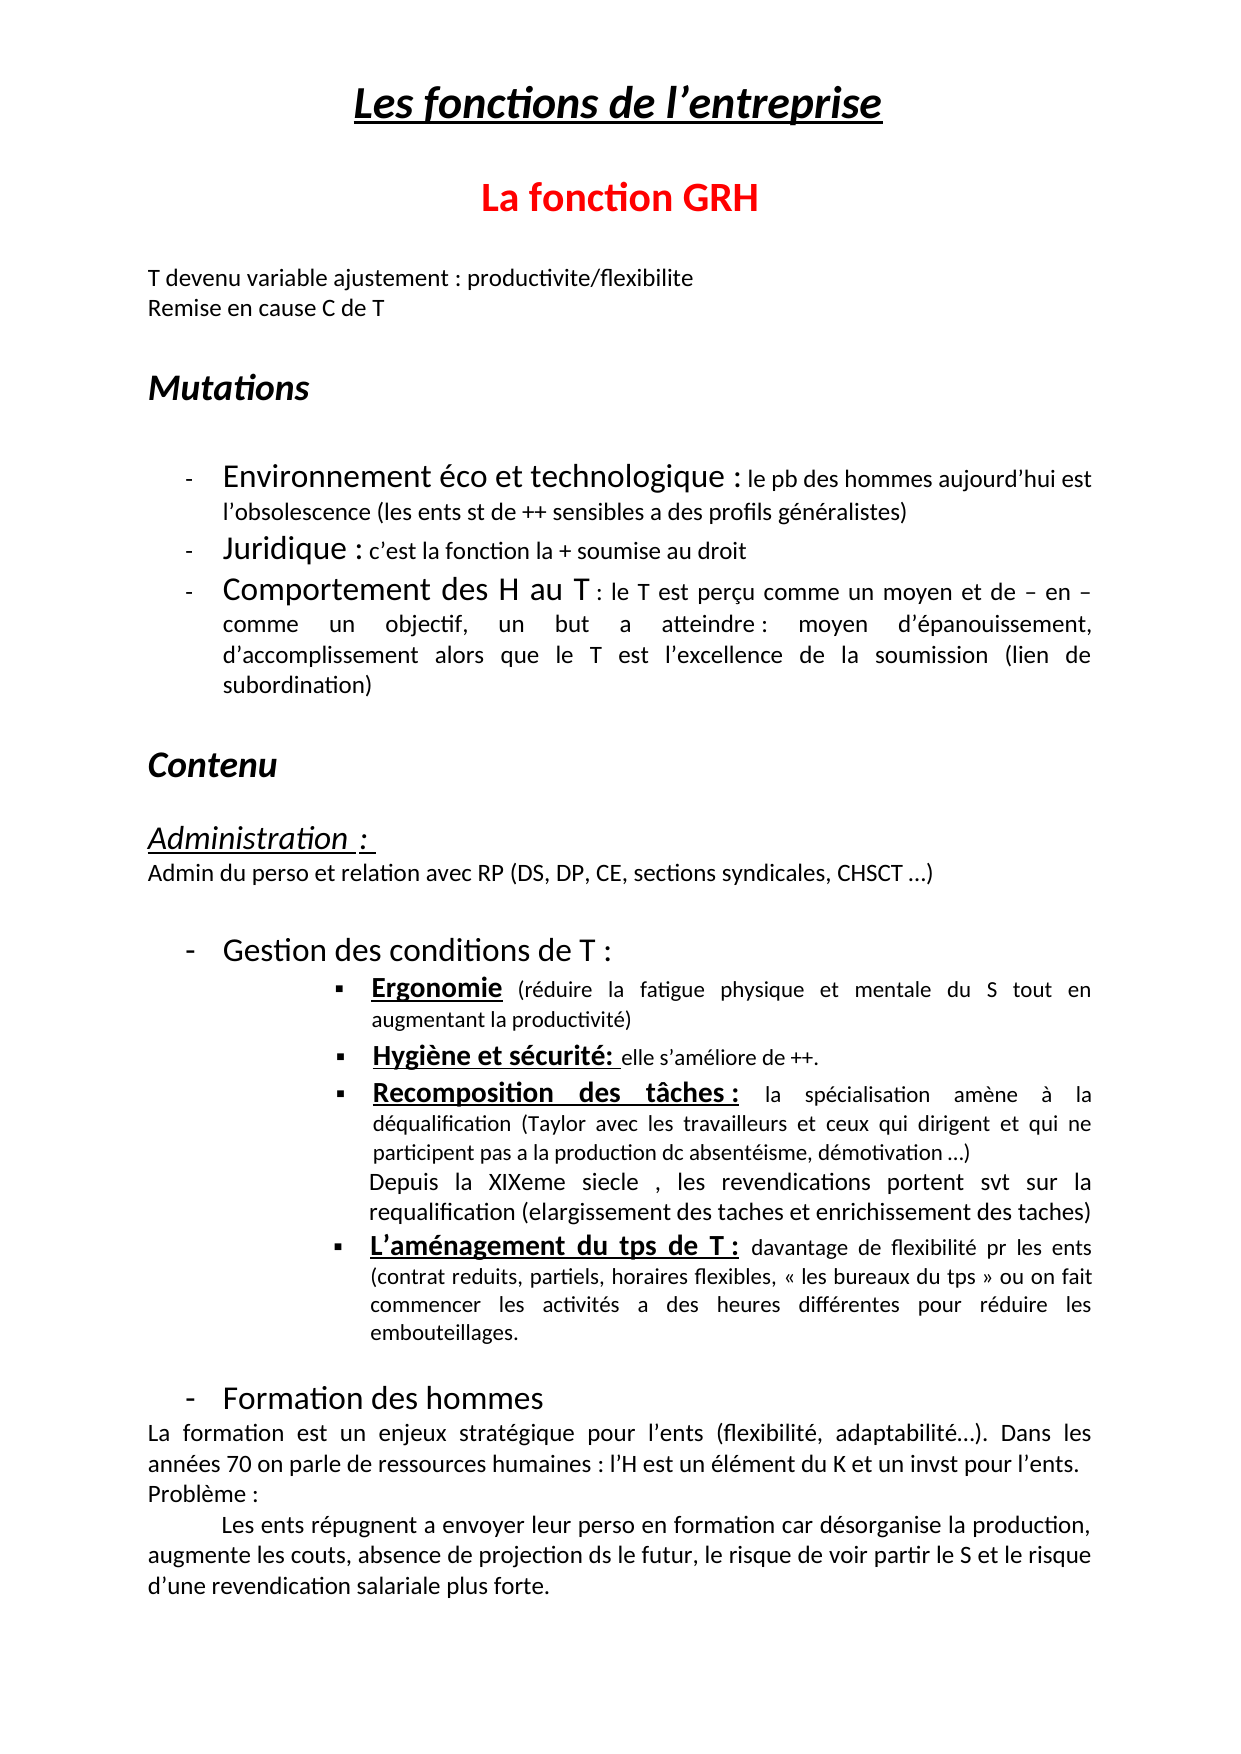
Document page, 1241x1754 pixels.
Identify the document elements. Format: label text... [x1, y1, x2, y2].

text Les ents répugnent a envoyer leur perso en formation car désorganise la production, augmente les couts, absence de projection ds le futur, le risque de voir partir le S et le risque d’une revendication salariale plus forte. [148, 1509, 1093, 1601]
list Formation des hommes [185, 1377, 1093, 1418]
list L’aménagement du tps de T : davantage de flexibilité pr les ents (contrat reduits, partiels, horaires flexibles, « les bureaux du tps » ou on fait commencer les activités a des heures différentes pour réduire les embouteillages. [333, 1227, 1093, 1346]
text T devenu variable ajustement : productivite/flexibilite [148, 262, 1093, 293]
text Depuis la XIXeme siecle , les revendications portent svt sur la requalification (elargissement des taches et enrichissement des taches) [369, 1166, 1093, 1227]
text Les fonctions de l’entreprise [148, 74, 1093, 130]
text Remise en cause C de T [148, 293, 1093, 323]
list Recomposition des tâches : la spécialisation amène à la déqualification (Taylor avec les travailleurs et ceux qui dirigent et qui ne participent pas a la production dc absentéisme, démotivation …) [335, 1074, 1093, 1166]
subtitle Administration : [148, 817, 1093, 858]
list Ergonomie (réduire la fatigue physique et mentale du S tout en augmentant la productivité) [334, 969, 1093, 1033]
subtitle Contenu [148, 741, 1093, 786]
list Gestion des conditions de T : [185, 929, 1093, 969]
subtitle Mutations [148, 364, 1093, 410]
list Hygiène et sécurité: elle s’améliore de ++. [335, 1033, 1093, 1074]
list Comportement des H au T : le T est perçu comme un moyen et de – en – comme un objectif, un but a atteindre : moyen d’épanouissement, d’accomplissement alors que le T est l’excellence de la soumission (lien de subordination) [185, 567, 1093, 700]
text Problème : [148, 1479, 1093, 1509]
text La fonction GRH [148, 171, 1093, 221]
list Juridique : c’est la fonction la + soumise au droit [185, 527, 1093, 567]
text Admin du perso et relation avec RP (DS, DP, CE, sections syndicales, CHSCT …) [148, 858, 1093, 888]
text La formation est un enjeux stratégique pour l’ents (flexibilité, adaptabilité…). Dans les années 70 on parle de ressources humaines : l’H est un élément du K et un invst pour l’ents. [148, 1418, 1093, 1479]
list Environnement éco et technologique : le pb des hommes aujourd’hui est l’obsolescence (les ents st de ++ sensibles a des profils généralistes) [185, 456, 1093, 527]
